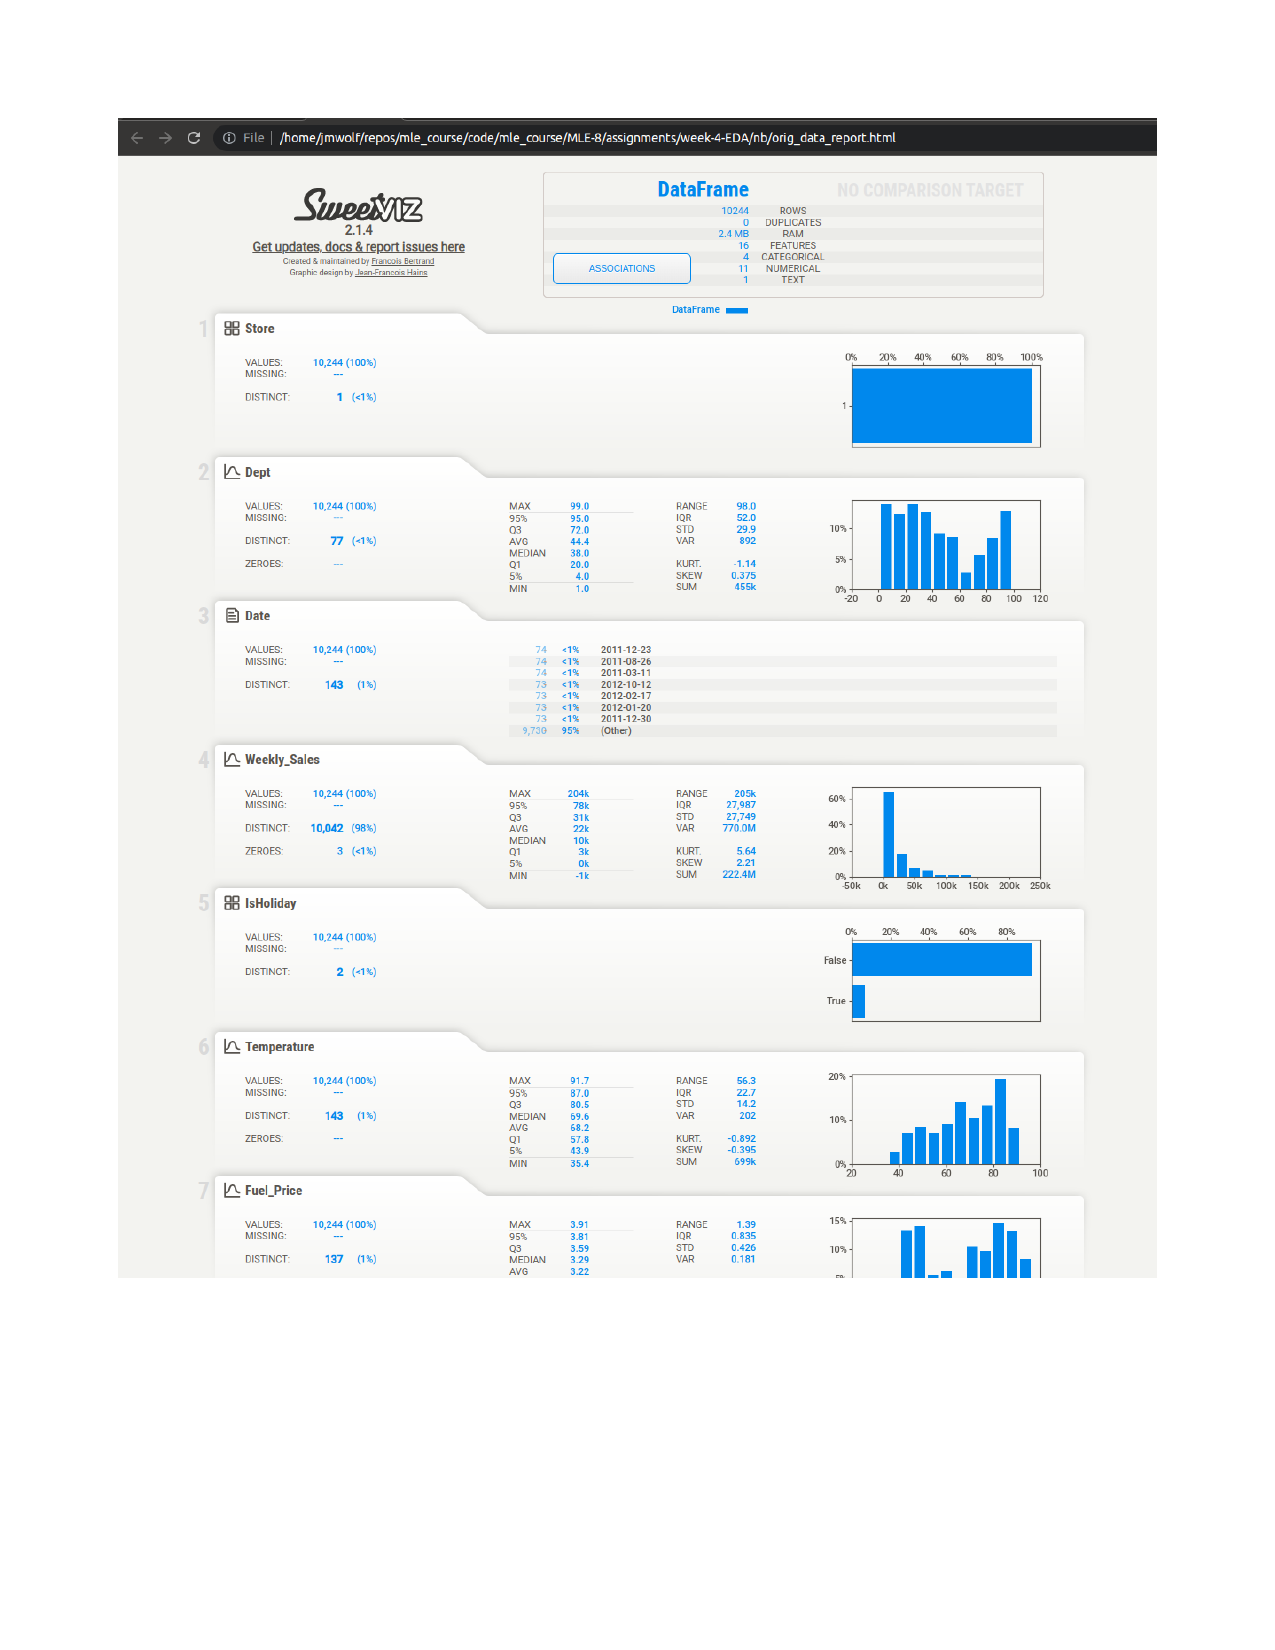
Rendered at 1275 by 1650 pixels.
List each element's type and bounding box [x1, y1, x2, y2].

picture [118, 118, 1157, 1278]
